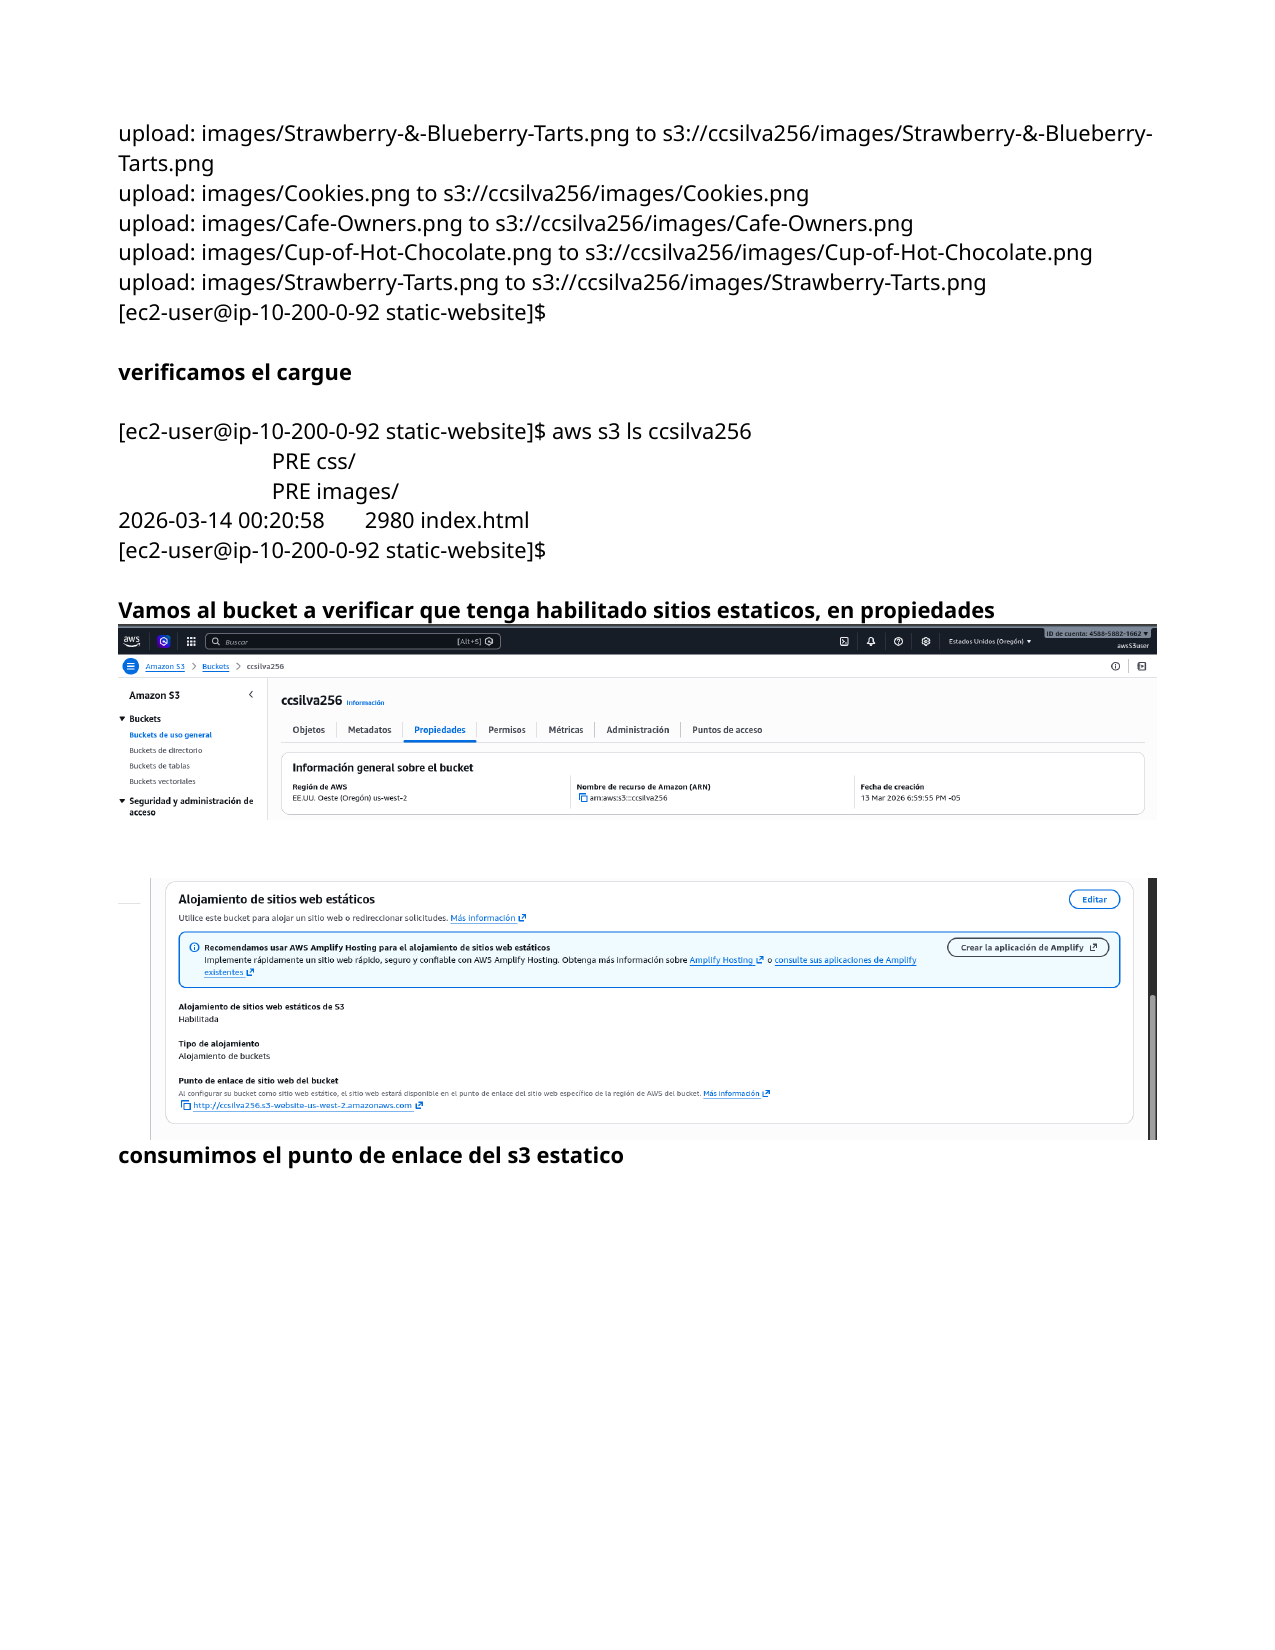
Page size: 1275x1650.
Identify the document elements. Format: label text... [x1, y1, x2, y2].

picture [118, 624, 1157, 820]
text 2026-03-14 00:20:58 2980 index.html [118, 505, 1157, 535]
text upload: images/Cup-of-Hot-Chocolate.png to s3://ccsilva256/images/Cup-of-Hot-Chocolate.png [118, 237, 1157, 267]
text consumimos el punto de enlace del s3 estatico [118, 1140, 1157, 1169]
text upload: images/Strawberry-Tarts.png to s3://ccsilva256/images/Strawberry-Tarts.png [118, 267, 1157, 297]
text PRE css/ [118, 446, 1157, 476]
text [ec2-user@ip-10-200-0-92 static-website]$ aws s3 ls ccsilva256 [118, 416, 1157, 446]
text Vamos al bucket a verificar que tenga habilitado sitios estaticos, en propiedades [118, 595, 1157, 624]
text PRE images/ [118, 476, 1157, 505]
text verificamos el cargue [118, 356, 1157, 386]
text upload: images/Cafe-Owners.png to s3://ccsilva256/images/Cafe-Owners.png [118, 207, 1157, 237]
text [ec2-user@ip-10-200-0-92 static-website]$ [118, 535, 1157, 565]
text upload: images/Strawberry-&-Blueberry-Tarts.png to s3://ccsilva256/images/Strawberry-&-Blueberry-Tarts.png [118, 118, 1157, 178]
picture [118, 878, 1157, 1140]
text upload: images/Cookies.png to s3://ccsilva256/images/Cookies.png [118, 178, 1157, 207]
text [ec2-user@ip-10-200-0-92 static-website]$ [118, 297, 1157, 327]
